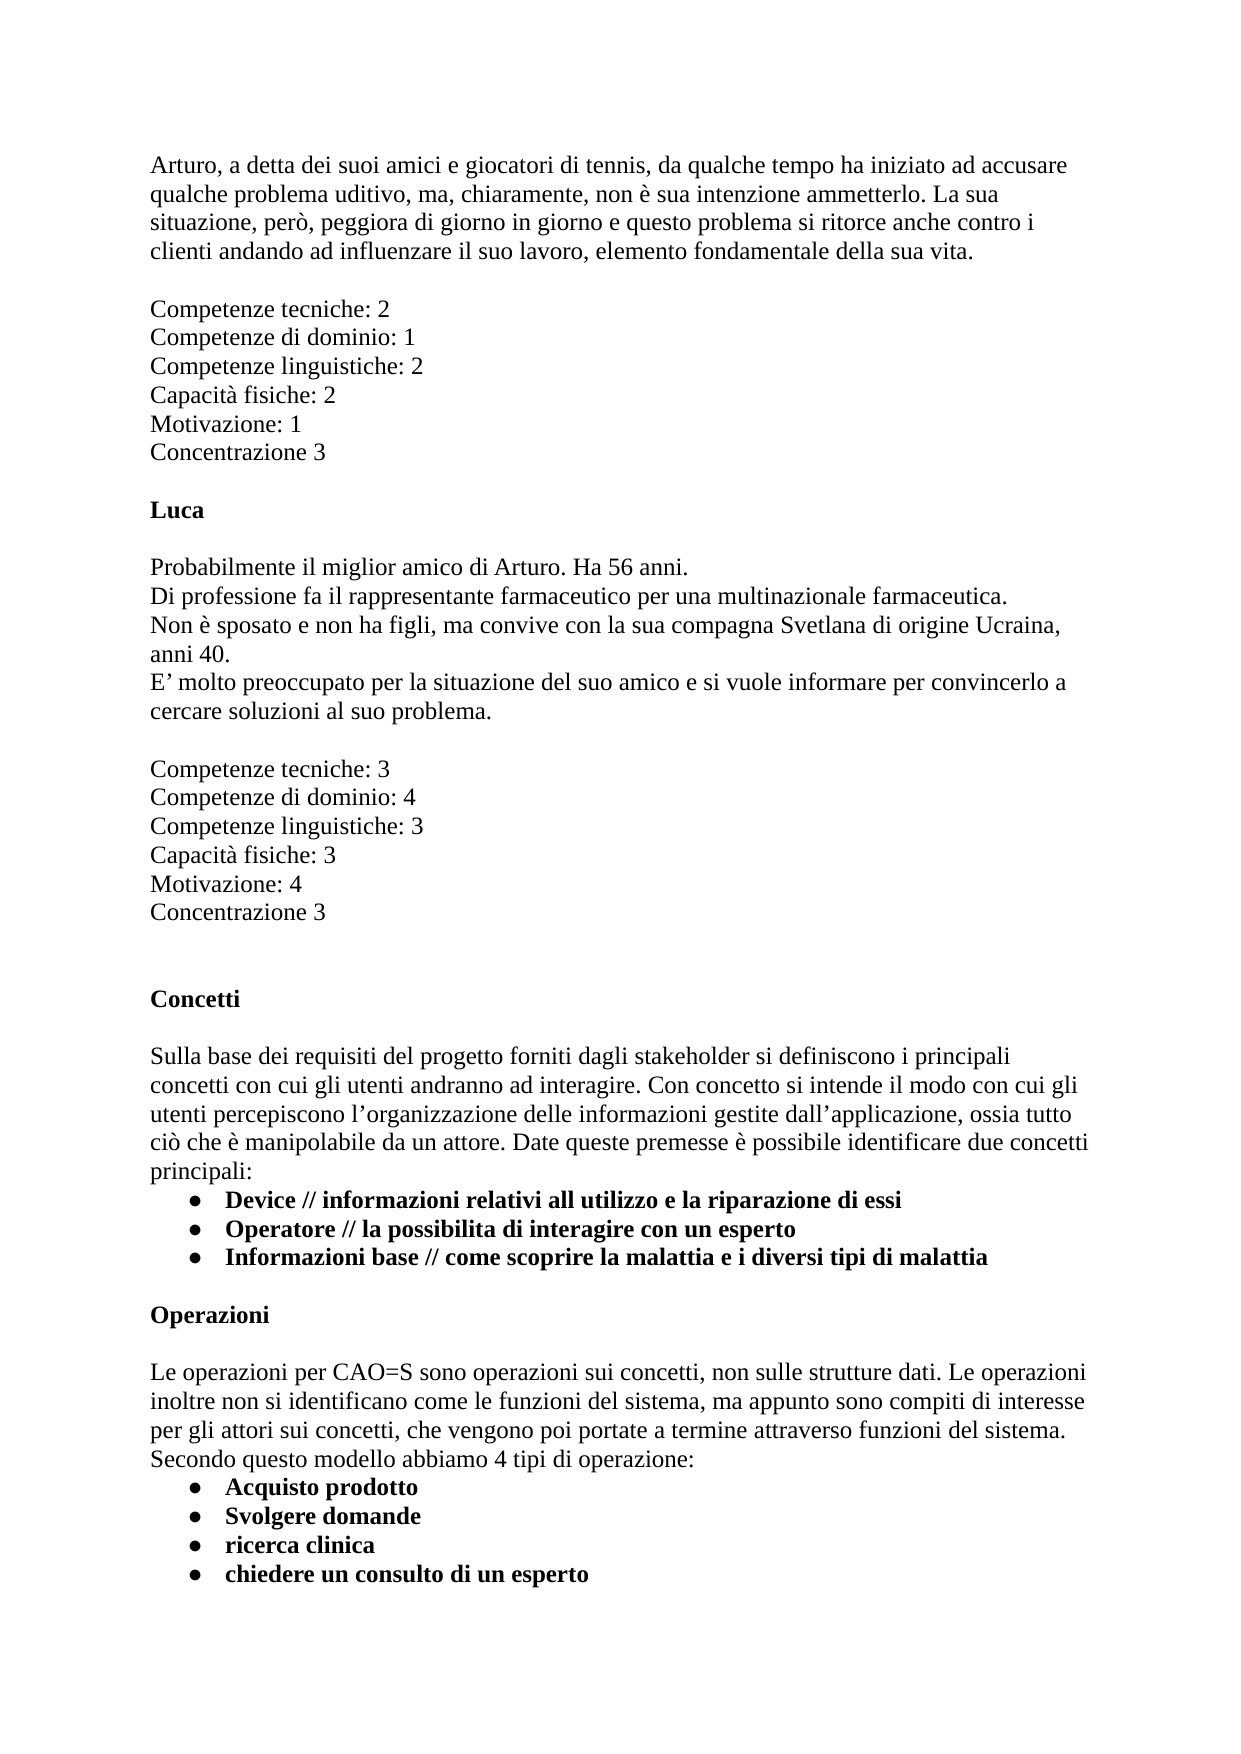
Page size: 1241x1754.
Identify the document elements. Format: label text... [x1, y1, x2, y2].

text Le operazioni per CAO=S sono operazioni sui concetti, non sulle strutture dati. Le operazioni inoltre non si identificano come le funzioni del sistema, ma appunto sono compiti di interesse per gli attori sui concetti, che vengono poi portate a termine attraverso funzioni del sistema. Secondo questo modello abbiamo 4 tipi di operazione: [150, 1357, 1090, 1472]
text Competenze tecniche: 3 [150, 754, 1090, 782]
text Sulla base dei requisiti del progetto forniti dagli stakeholder si definiscono i principali concetti con cui gli utenti andranno ad interagire. Con concetto si intende il modo con cui gli utenti percepiscono l’organizzazione delle informazioni gestite dall’applicazione, ossia tutto ciò che è manipolabile da un attore. Date queste premesse è possibile identificare due concetti principali: [150, 1041, 1090, 1185]
text Arturo, a detta dei suoi amici e giocatori di tennis, da qualche tempo ha iniziato ad accusare qualche problema uditivo, ma, chiaramente, non è sua intenzione ammetterlo. La sua situazione, però, peggiora di giorno in giorno e questo problema si ritorce anche contro i clienti andando ad influenzare il suo lavoro, elemento fondamentale della sua vita. [150, 150, 1090, 265]
list Svolgere domande [187, 1501, 1090, 1530]
text Capacità fisiche: 2 [150, 380, 1090, 409]
list Acquisto prodotto [187, 1472, 1090, 1501]
text Operazioni [150, 1300, 1090, 1329]
text Probabilmente il miglior amico di Arturo. Ha 56 anni. [150, 552, 1090, 581]
list Device // informazioni relativi all utilizzo e la riparazione di essi [187, 1185, 1090, 1214]
list ricerca clinica [187, 1530, 1090, 1559]
text Capacità fisiche: 3 [150, 840, 1090, 869]
list chiedere un consulto di un esperto [187, 1559, 1090, 1587]
text Competenze linguistiche: 3 [150, 811, 1090, 840]
text Concetti [150, 984, 1090, 1012]
text Competenze tecniche: 2 [150, 294, 1090, 322]
text Motivazione: 1 [150, 409, 1090, 437]
text Di professione fa il rappresentante farmaceutico per una multinazionale farmaceutica. [150, 581, 1090, 610]
text Luca [150, 495, 1090, 524]
text E’ molto preoccupato per la situazione del suo amico e si vuole informare per convincerlo a cercare soluzioni al suo problema. [150, 667, 1090, 725]
list Operatore // la possibilita di interagire con un esperto [187, 1214, 1090, 1242]
text Competenze di dominio: 4 [150, 782, 1090, 811]
text Motivazione: 4 [150, 869, 1090, 897]
text Competenze di dominio: 1 [150, 322, 1090, 351]
list Informazioni base // come scoprire la malattia e i diversi tipi di malattia [187, 1242, 1090, 1271]
text Non è sposato e non ha figli, ma convive con la sua compagna Svetlana di origine Ucraina, anni 40. [150, 610, 1090, 667]
text Concentrazione 3 [150, 437, 1090, 466]
text Concentrazione 3 [150, 897, 1090, 926]
text Competenze linguistiche: 2 [150, 351, 1090, 380]
